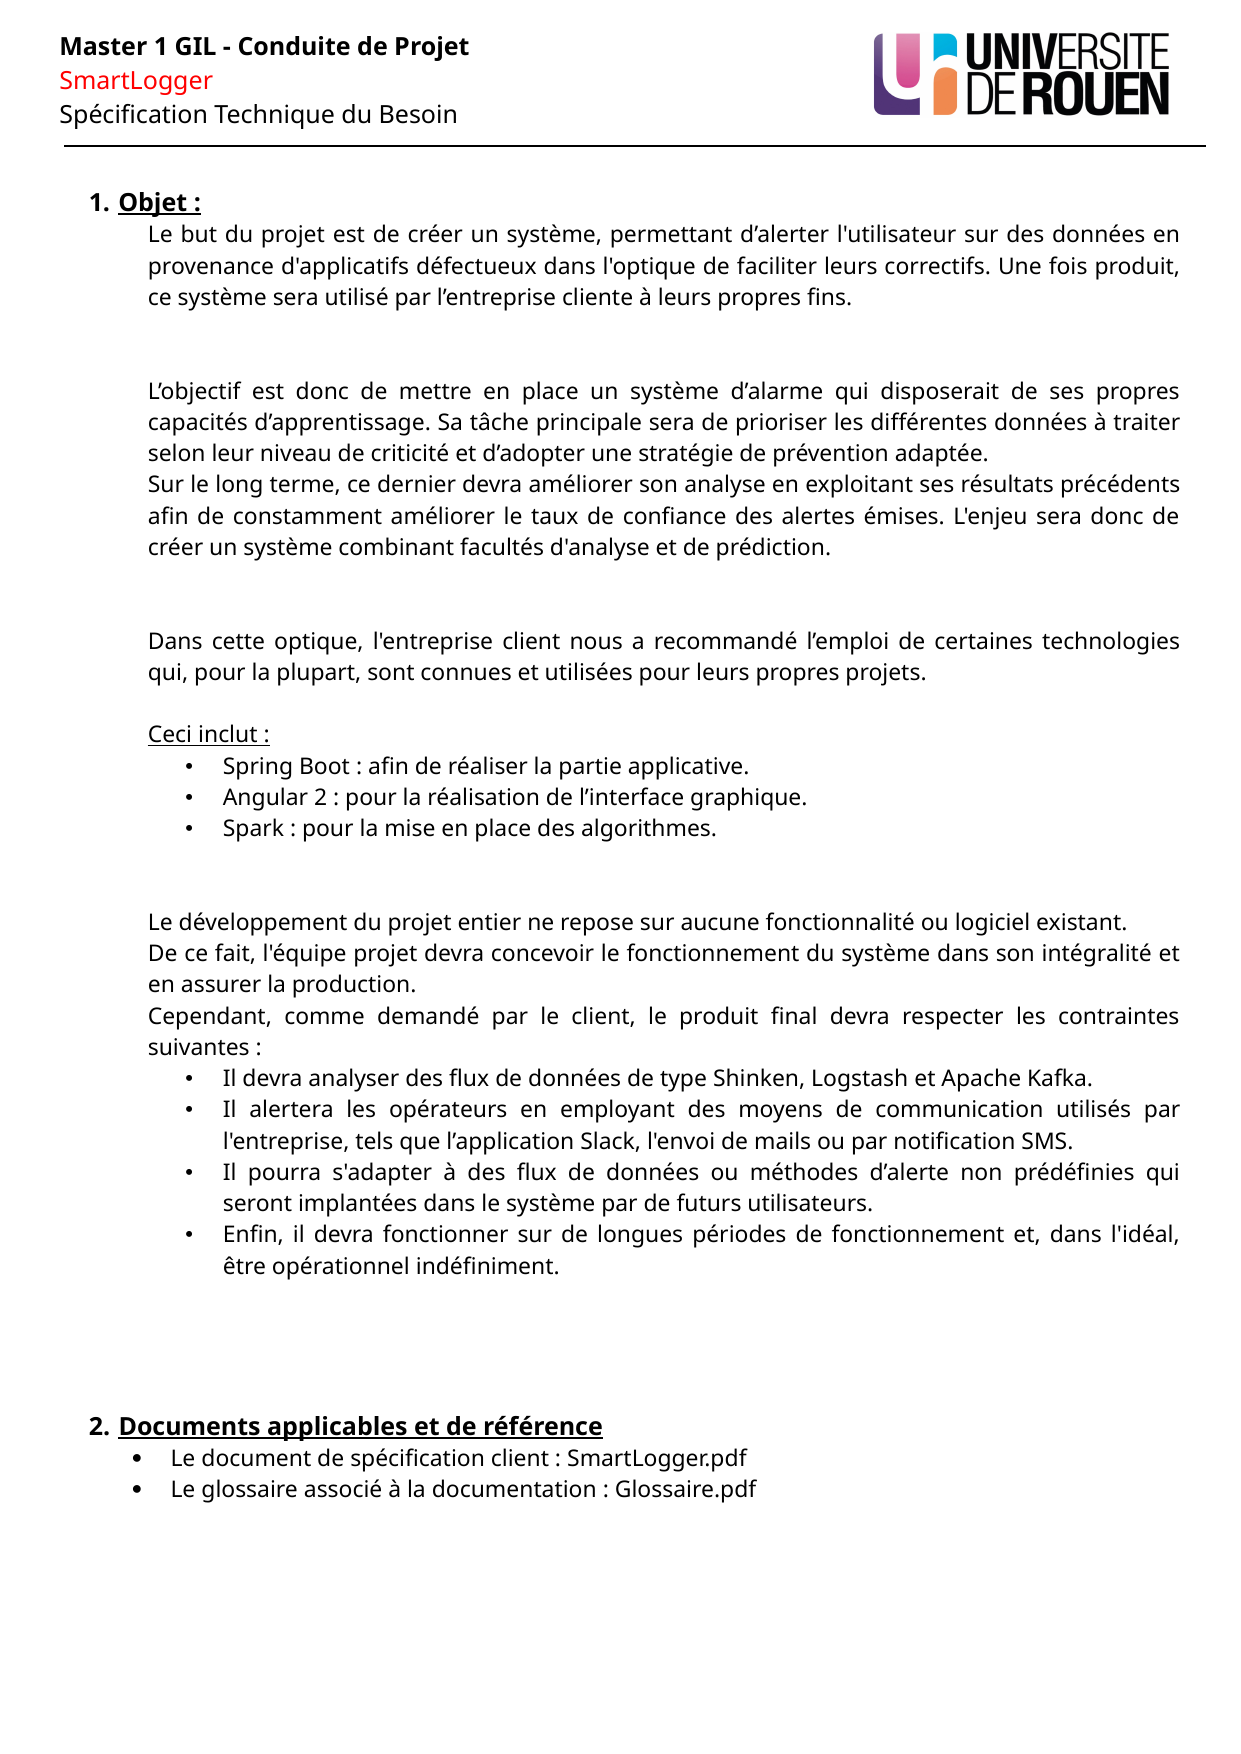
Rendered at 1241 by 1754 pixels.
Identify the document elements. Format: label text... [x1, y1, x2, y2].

list Le document de spécification client : SmartLogger.pdf [133, 1442, 1181, 1473]
list Spring Boot : afin de réaliser la partie applicative. [185, 750, 1181, 781]
text Le but du projet est de créer un système, permettant d’alerter l'utilisateur sur des données en provenance d'applicatifs défectueux dans l'optique de faciliter leurs correctifs. Une fois produit, ce système sera utilisé par l’entreprise cliente à leurs propres fins. [148, 218, 1181, 312]
subtitle Objet : [88, 184, 1181, 218]
text De ce fait, l'équipe projet devra concevoir le fonctionnement du système dans son intégralité et en assurer la production. [148, 937, 1181, 1000]
text Dans cette optique, l'entreprise client nous a recommandé l’emploi de certaines technologies qui, pour la plupart, sont connues et utilisées pour leurs propres projets. [148, 625, 1181, 687]
list Enfin, il devra fonctionner sur de longues périodes de fonctionnement et, dans l'idéal, être opérationnel indéfiniment. [185, 1218, 1181, 1281]
list Il alertera les opérateurs en employant des moyens de communication utilisés par l'entreprise, tels que l’application Slack, l'envoi de mails ou par notification SMS. [185, 1093, 1181, 1156]
list Angular 2 : pour la réalisation de l’interface graphique. [185, 781, 1181, 812]
subtitle Documents applicables et de référence [89, 1408, 1181, 1442]
list Spark : pour la mise en place des algorithmes. [185, 812, 1181, 843]
text Ceci inclut : [148, 718, 1181, 750]
list Le glossaire associé à la documentation : Glossaire.pdf [133, 1473, 1181, 1505]
text Le développement du projet entier ne repose sur aucune fonctionnalité ou logiciel existant. [148, 906, 1181, 937]
picture [872, 32, 1170, 118]
text Cependant, comme demandé par le client, le produit final devra respecter les contraintes suivantes : [148, 1000, 1181, 1062]
list Il devra analyser des flux de données de type Shinken, Logstash et Apache Kafka. [185, 1062, 1181, 1093]
list Il pourra s'adapter à des flux de données ou méthodes d’alerte non prédéfinies qui seront implantées dans le système par de futurs utilisateurs. [185, 1156, 1181, 1218]
text Sur le long terme, ce dernier devra améliorer son analyse en exploitant ses résultats précédents afin de constamment améliorer le taux de confiance des alertes émises. L'enjeu sera donc de créer un système combinant facultés d'analyse et de prédiction. [148, 468, 1181, 562]
text L’objectif est donc de mettre en place un système d’alarme qui disposerait de ses propres capacités d’apprentissage. Sa tâche principale sera de prioriser les différentes données à traiter selon leur niveau de criticité et d’adopter une stratégie de prévention adaptée. [148, 375, 1181, 468]
